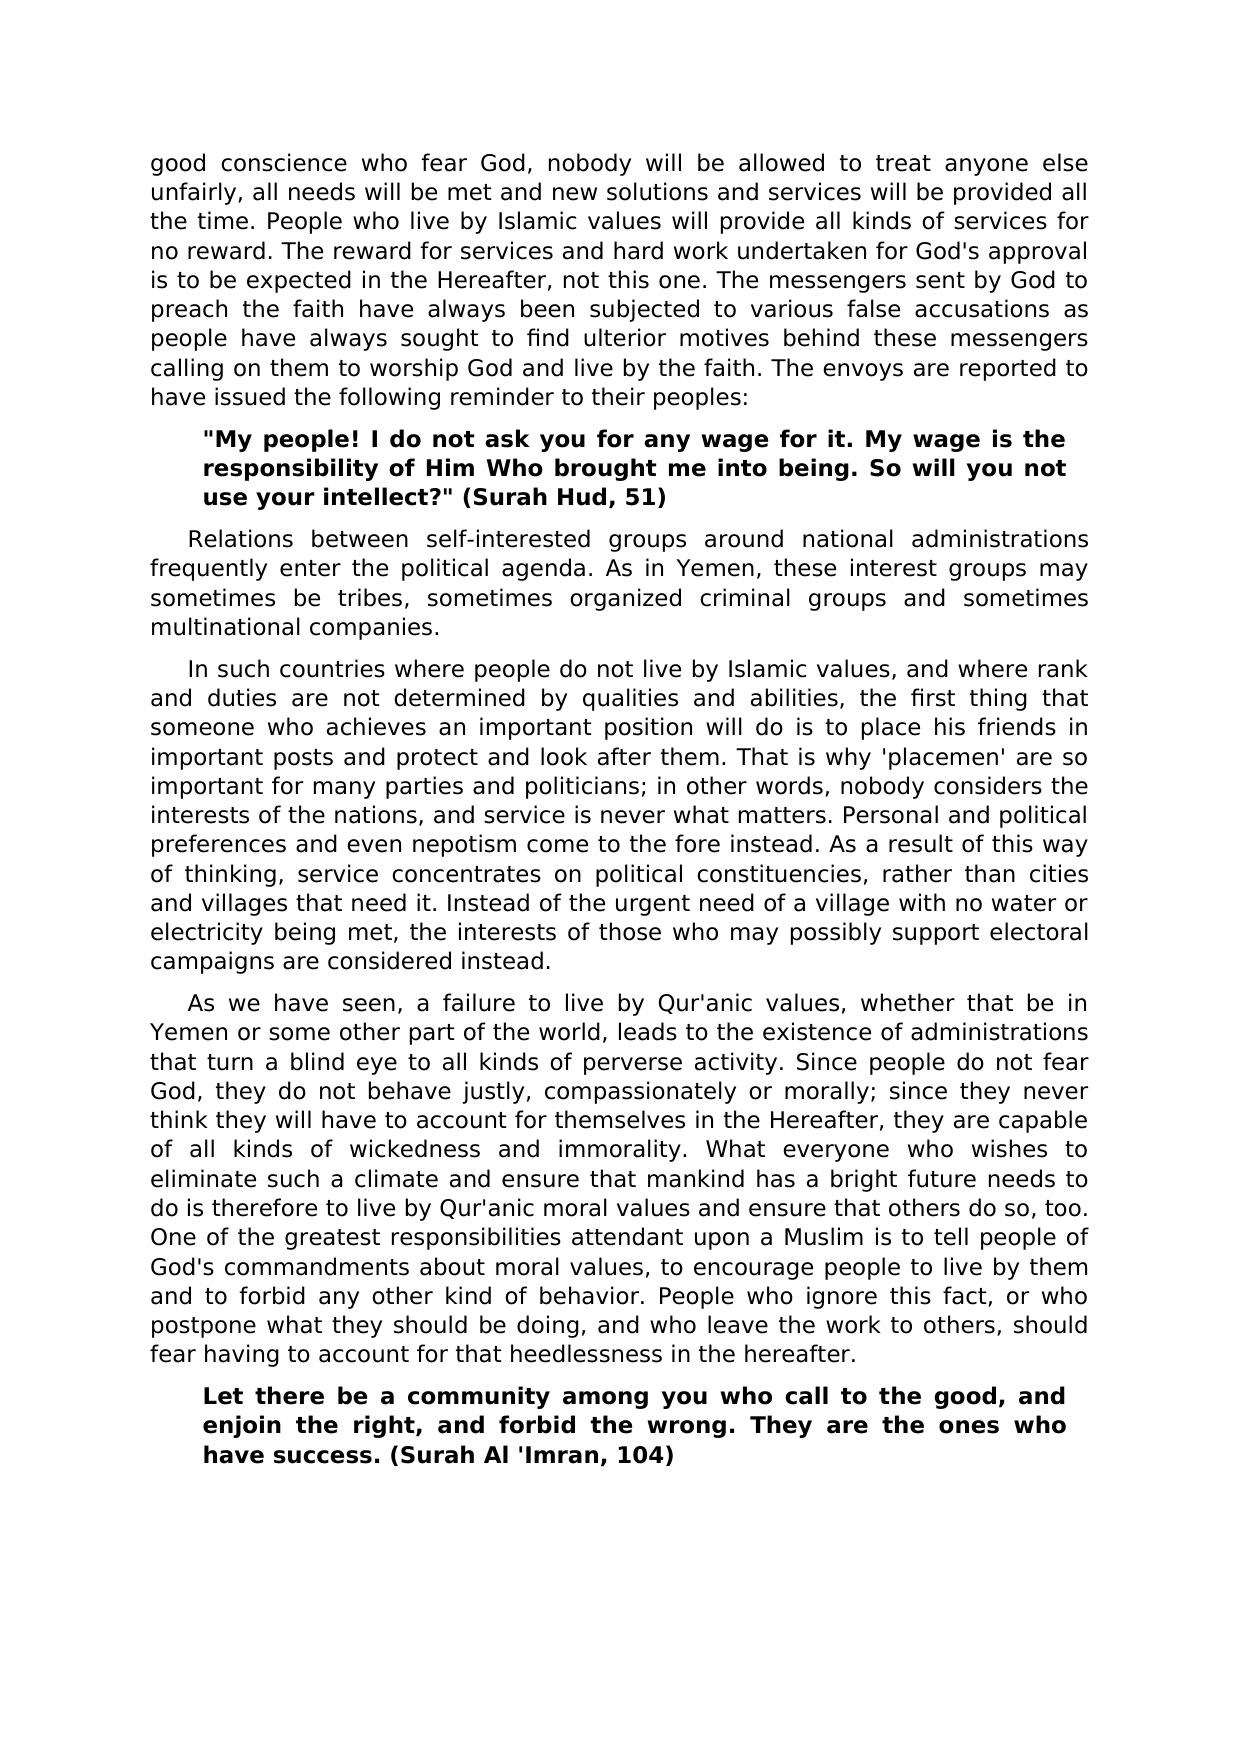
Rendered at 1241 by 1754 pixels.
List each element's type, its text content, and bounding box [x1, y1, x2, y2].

text As we have seen, a failure to live by Qur'anic values, whether that be in Yemen or some other part of the world, leads to the existence of administrations that turn a blind eye to all kinds of perverse activity. Since people do not fear God, they do not behave justly, compassionately or morally; since they never think they will have to account for themselves in the Hereafter, they are capable of all kinds of wickedness and immorality. What everyone who wishes to eliminate such a climate and ensure that mankind has a bright future needs to do is therefore to live by Qur'anic moral values and ensure that others do so, too. One of the greatest responsibilities attendant upon a Muslim is to tell people of God's commandments about moral values, to encourage people to live by them and to forbid any other kind of behavior. People who ignore this fact, or who postpone what they should be doing, and who leave the work to others, should fear having to account for that heedlessness in the hereafter. [150, 990, 1090, 1368]
text good conscience who fear God, nobody will be allowed to treat anyone else unfairly, all needs will be met and new solutions and services will be provided all the time. People who live by Islamic values will provide all kinds of services for no reward. The reward for services and hard work undertaken for God's approval is to be expected in the Hereafter, not this one. The messengers sent by God to preach the faith have always been subjected to various false accusations as people have always sought to find ulterior motives behind these messengers calling on them to worship God and live by the faith. The envoys are reported to have issued the following reminder to their peoples: [150, 150, 1090, 411]
text Let there be a community among you who call to the good, and enjoin the right, and forbid the wrong. They are the ones who have success. (Surah Al 'Imran, 104) [202, 1383, 1068, 1468]
text Relations between self-interested groups around national administrations frequently enter the political agenda. As in Yemen, these interest groups may sometimes be tribes, sometimes organized criminal groups and sometimes multinational companies. [150, 526, 1090, 641]
text In such countries where people do not live by Islamic values, and where rank and duties are not determined by qualities and abilities, the first thing that someone who achieves an important position will do is to place his friends in important posts and protect and look after them. That is why 'placemen' are so important for many parties and politicians; in other words, nobody considers the interests of the nations, and service is never what matters. Personal and political preferences and even nepotism come to the fore instead. As a result of this way of thinking, service concentrates on political constituencies, rather than cities and villages that need it. Instead of the urgent need of a village with no water or electricity being met, the interests of those who may possibly support electoral campaigns are considered instead. [150, 656, 1090, 975]
text "My people! I do not ask you for any wage for it. My wage is the responsibility of Him Who brought me into being. So will you not use your intellect?" (Surah Hud, 51) [202, 426, 1068, 511]
